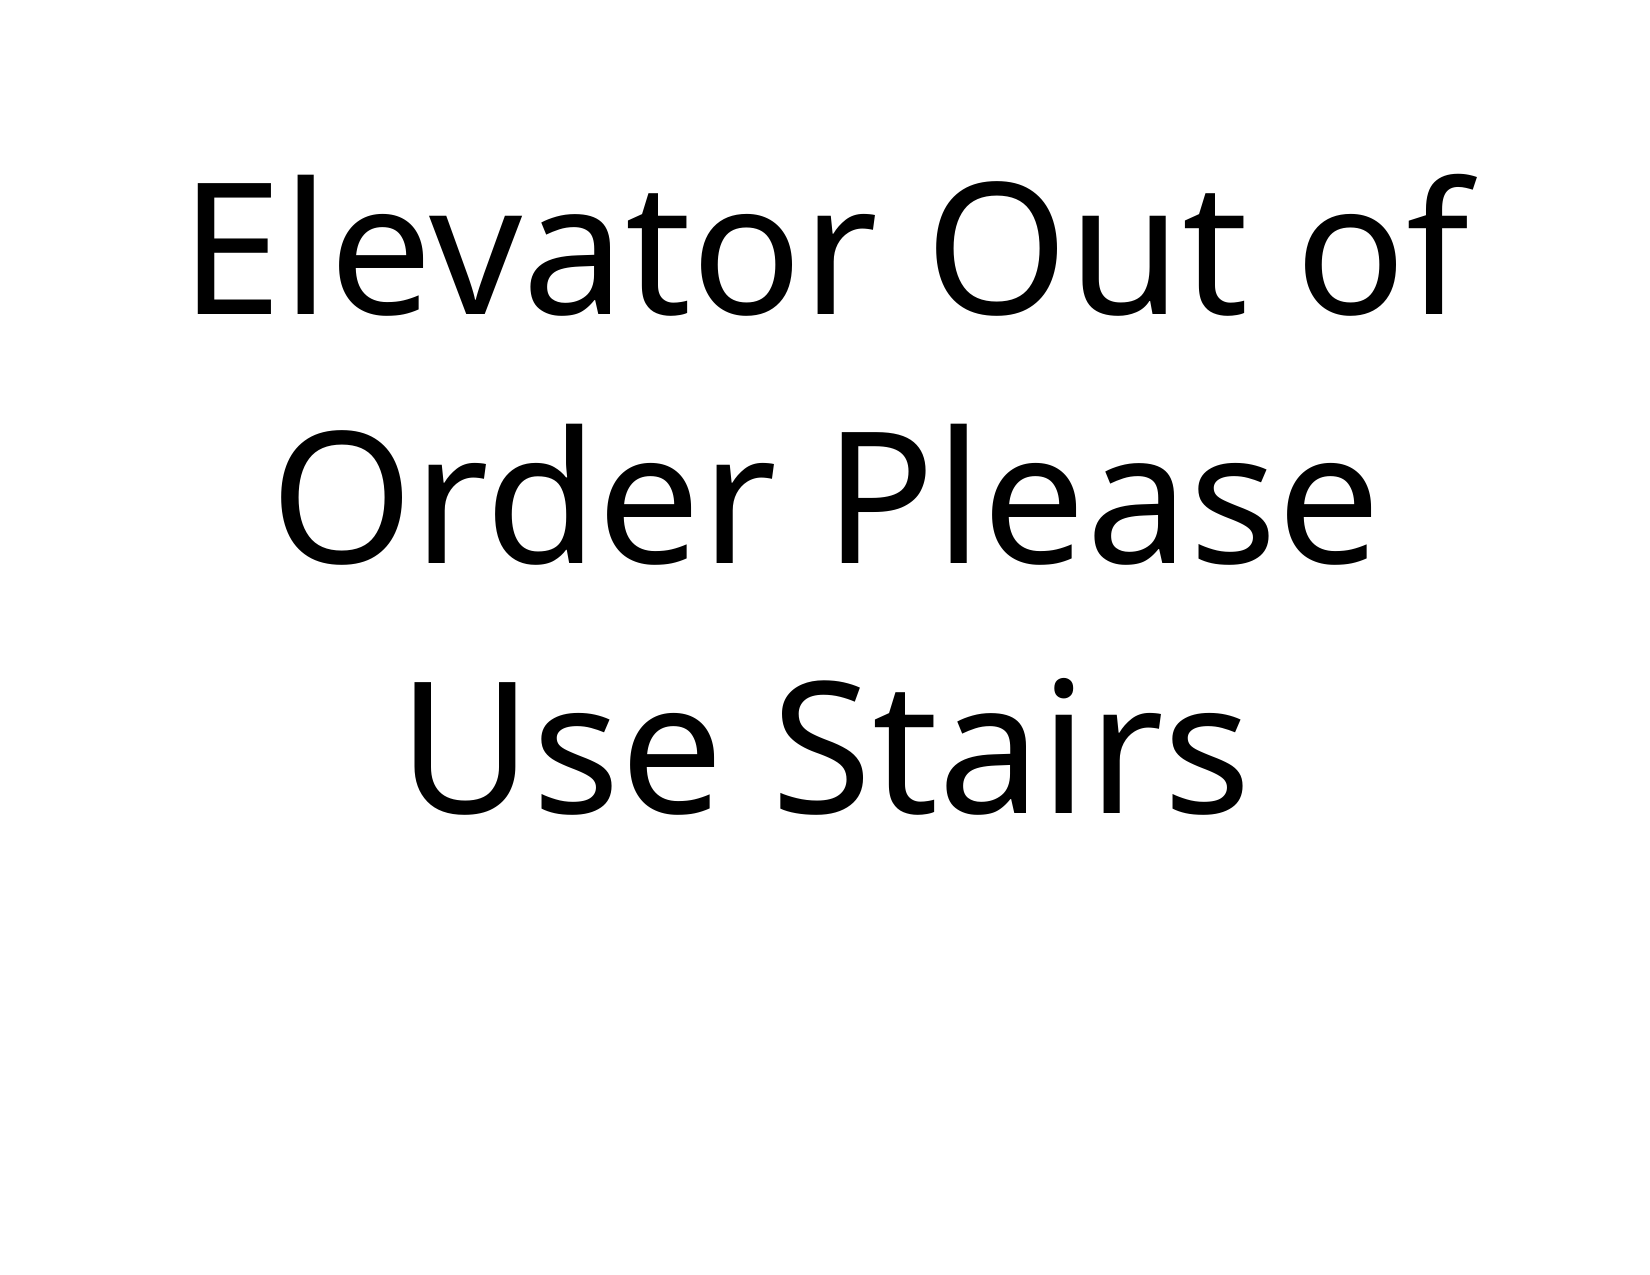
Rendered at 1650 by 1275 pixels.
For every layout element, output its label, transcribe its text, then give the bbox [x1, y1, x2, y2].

text Elevator Out of Order Please Use Stairs [118, 118, 1532, 867]
